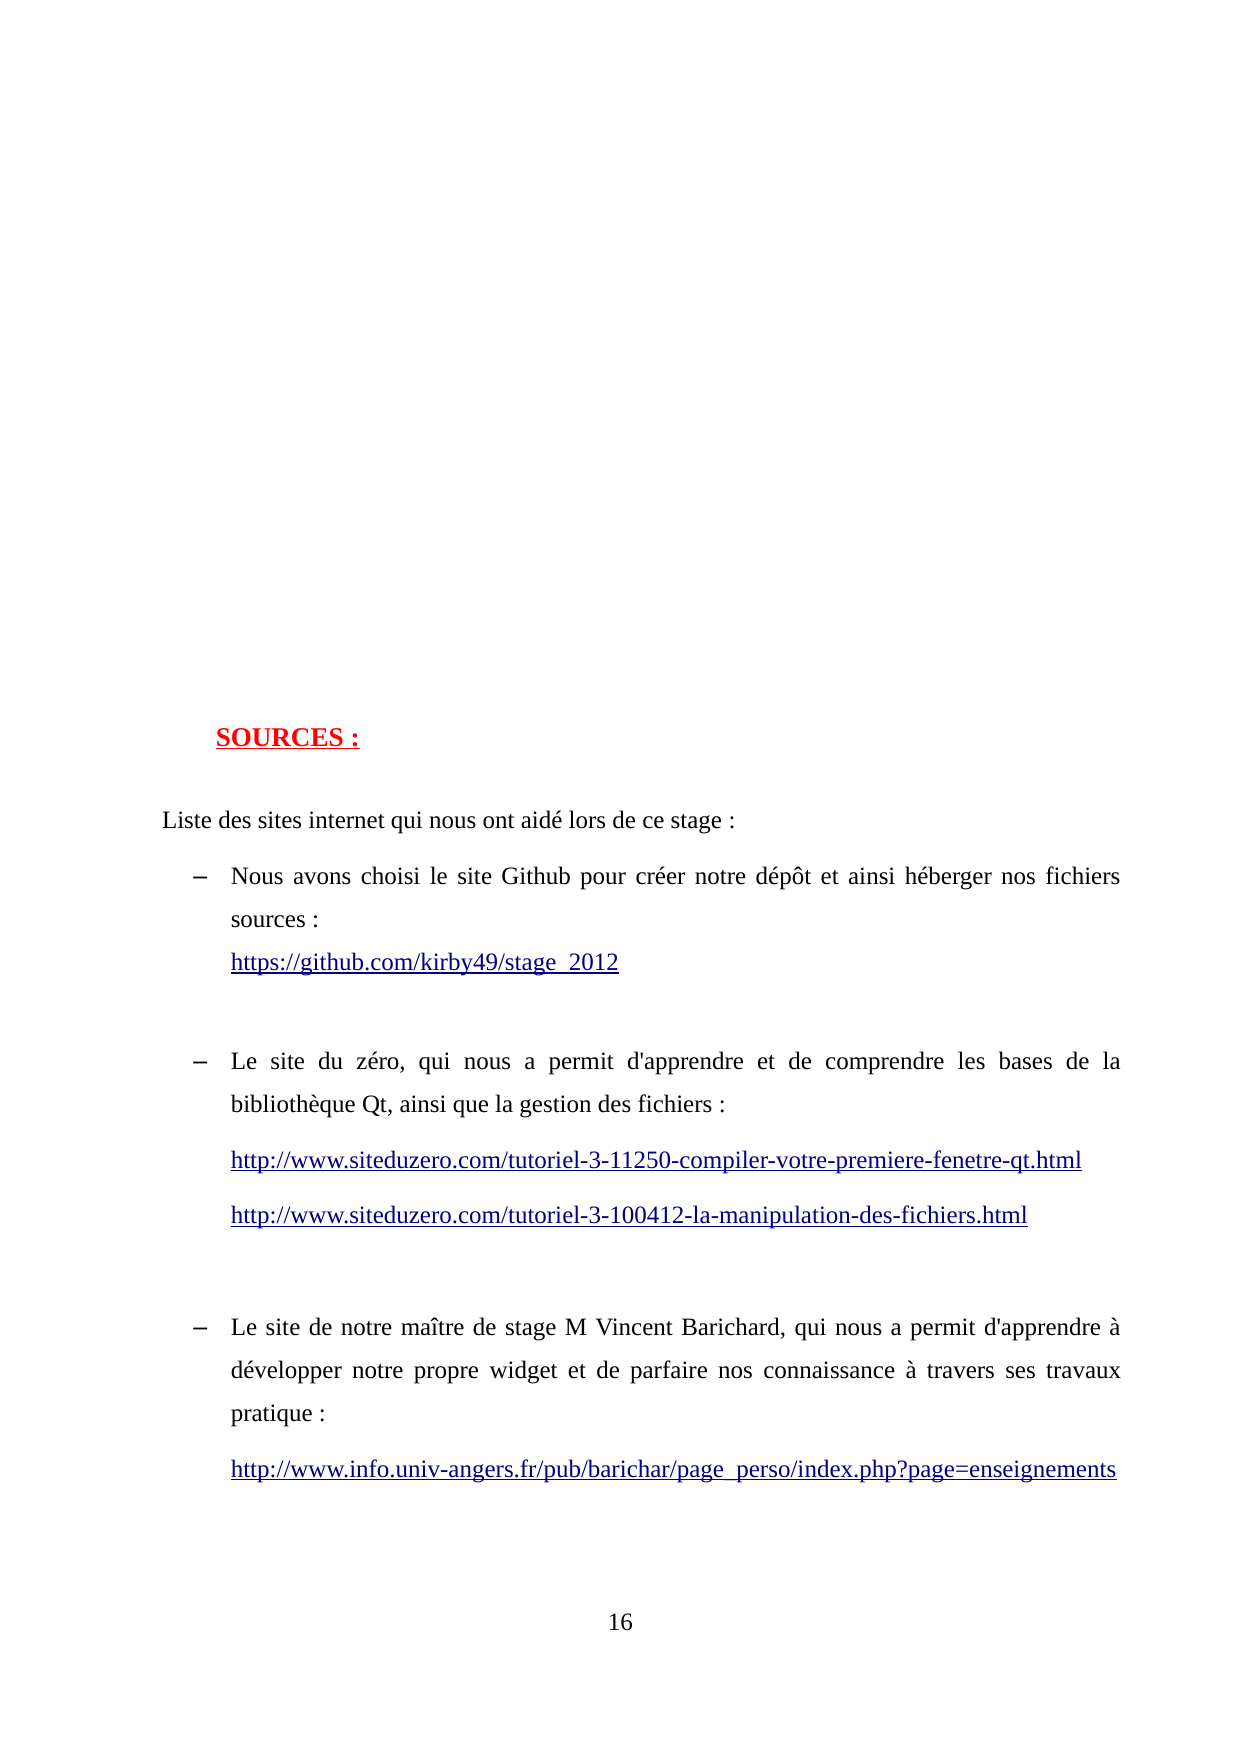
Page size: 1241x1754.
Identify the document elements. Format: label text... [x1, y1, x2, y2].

list http://www.siteduzero.com/tutoriel-3-11250-compiler-votre-premiere-fenetre-qt.html [193, 1145, 1122, 1174]
list Le site de notre maître de stage M Vincent Barichard, qui nous a permit d'apprendre à développer notre propre widget et de parfaire nos connaissance à travers ses travaux pratique : [193, 1312, 1122, 1427]
subtitle SOURCES : [156, 721, 1122, 752]
list http://www.siteduzero.com/tutoriel-3-100412-la-manipulation-des-fichiers.html [193, 1201, 1122, 1229]
list Nous avons choisi le site Github pour créer notre dépôt et ainsi héberger nos fichiers sources : [193, 861, 1122, 933]
list http://www.info.univ-angers.fr/pub/barichar/page_perso/index.php?page=enseignements [193, 1454, 1122, 1482]
list Le site du zéro, qui nous a permit d'apprendre et de comprendre les bases de la bibliothèque Qt, ainsi que la gestion des fichiers : [193, 1046, 1122, 1118]
list https://github.com/kirby49/stage_2012 [193, 947, 1122, 976]
text Liste des sites internet qui nous ont aidé lors de ce stage : [118, 806, 1122, 834]
